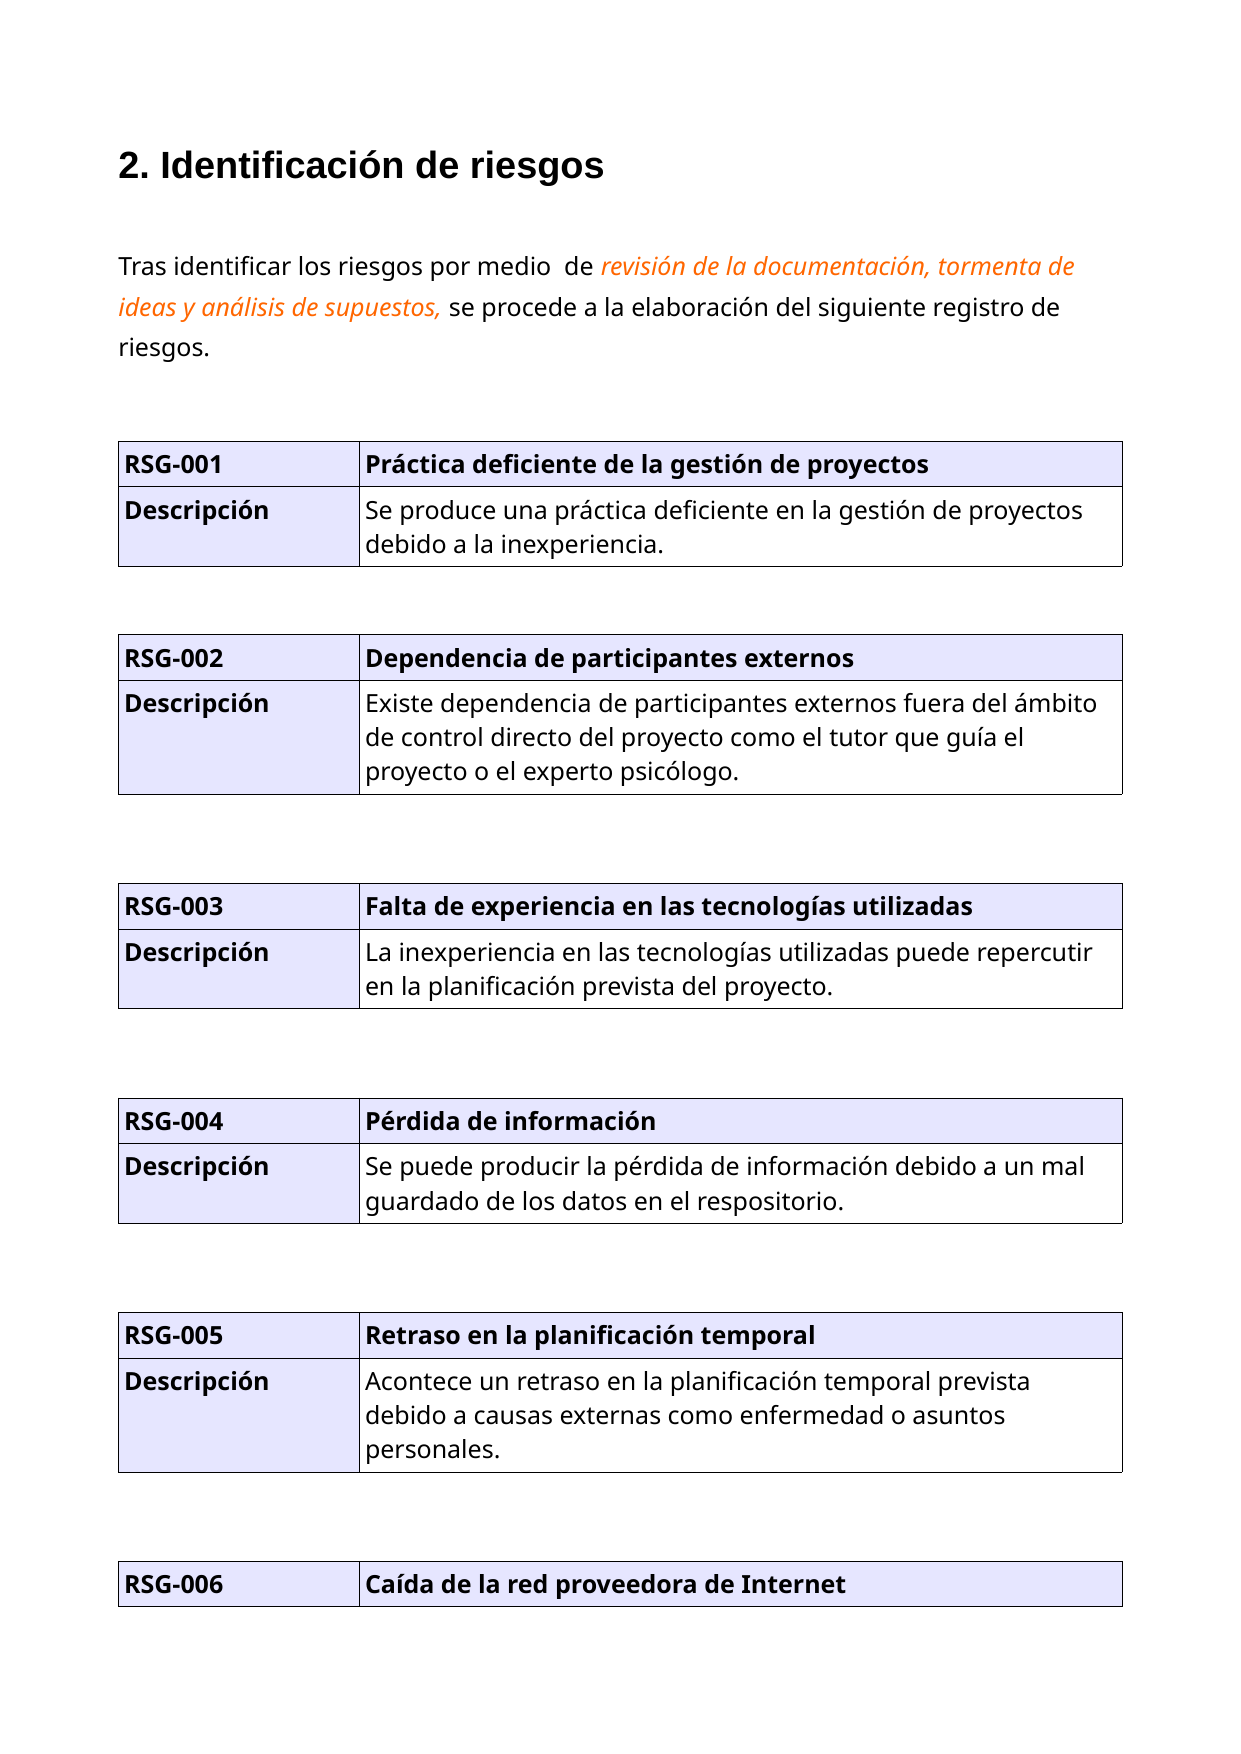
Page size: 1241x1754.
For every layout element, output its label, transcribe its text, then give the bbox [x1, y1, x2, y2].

subtitle 2. Identificación de riesgos [118, 143, 1122, 187]
table_header RSG-004 [119, 1099, 359, 1143]
table_header Práctica deficiente de la gestión de proyectos [360, 442, 1122, 486]
table_header Retraso en la planificación temporal [360, 1313, 1122, 1358]
table_cell Se produce una práctica deficiente en la gestión de proyectos debido a la inexperiencia. [360, 487, 1122, 566]
table_cell Descripción [119, 1359, 359, 1472]
table_cell La inexperiencia en las tecnologías utilizadas puede repercutir en la planificación prevista del proyecto. [360, 930, 1122, 1008]
table_cell Acontece un retraso en la planificación temporal prevista debido a causas externas como enfermedad o asuntos personales. [360, 1359, 1122, 1472]
table_header Pérdida de información [360, 1099, 1122, 1143]
text Tras identificar los riesgos por medio de revisión de la documentación, tormenta de ideas y análisis de supuestos, se procede a la elaboración del siguiente registro de riesgos. [118, 248, 1122, 364]
table_header RSG-005 [119, 1313, 359, 1358]
table_header Caída de la red proveedora de Internet [360, 1562, 1122, 1606]
table_header Falta de experiencia en las tecnologías utilizadas [360, 884, 1122, 929]
table_cell Descripción [119, 1144, 359, 1223]
table_cell Descripción [119, 487, 359, 566]
table_header RSG-002 [119, 635, 359, 680]
table_cell Existe dependencia de participantes externos fuera del ámbito de control directo del proyecto como el tutor que guía el proyecto o el experto psicólogo. [360, 681, 1122, 794]
table_cell Se puede producir la pérdida de información debido a un mal guardado de los datos en el respositorio. [360, 1144, 1122, 1223]
table_cell Descripción [119, 930, 359, 1008]
table_header Dependencia de participantes externos [360, 635, 1122, 680]
table_cell Descripción [119, 681, 359, 794]
table_header RSG-006 [119, 1562, 359, 1606]
table_header RSG-001 [119, 442, 359, 486]
table_header RSG-003 [119, 884, 359, 929]
